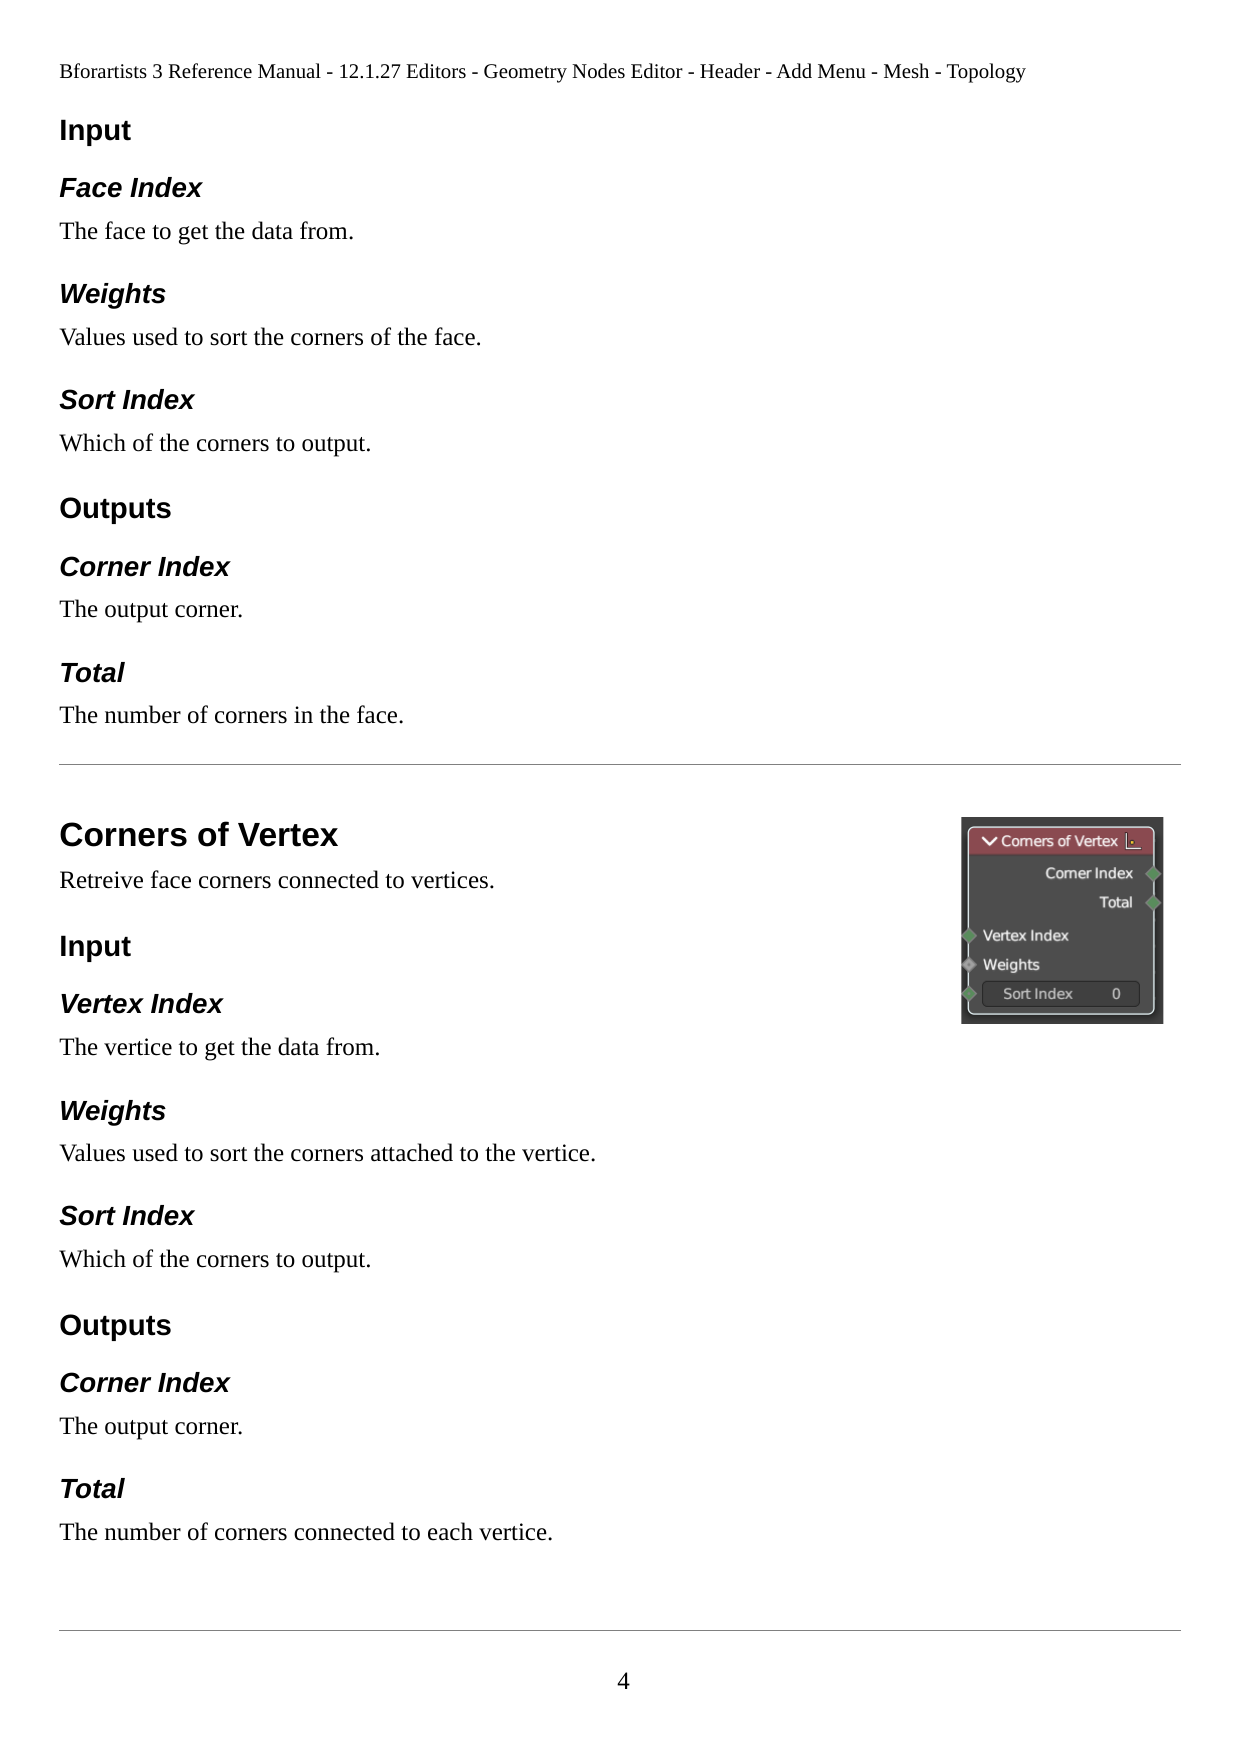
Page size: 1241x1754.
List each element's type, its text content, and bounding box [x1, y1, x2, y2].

subtitle Total [59, 1472, 1181, 1504]
subtitle Face Index [59, 171, 1181, 203]
subtitle Vertex Index [59, 988, 961, 1020]
subtitle Outputs [59, 491, 1181, 525]
subtitle Input [59, 929, 961, 963]
text The number of corners connected to each vertice. [59, 1517, 1181, 1546]
text Which of the corners to output. [59, 428, 1181, 456]
subtitle Corner Index [59, 1367, 1181, 1398]
text The face to get the data from. [59, 216, 1181, 244]
text Values used to sort the corners of the face. [59, 322, 1181, 350]
subtitle Input [59, 113, 1181, 146]
subtitle Corners of Vertex [59, 814, 1181, 853]
text Which of the corners to output. [59, 1244, 1181, 1273]
picture [961, 817, 1164, 1024]
subtitle [1164, 988, 1181, 1020]
subtitle [1164, 929, 1181, 963]
text The vertice to get the data from. [59, 1032, 1181, 1061]
text The output corner. [59, 1411, 1181, 1440]
subtitle Total [59, 656, 1181, 688]
subtitle Sort Index [59, 383, 1181, 415]
subtitle Sort Index [59, 1200, 1181, 1232]
subtitle Weights [59, 1094, 1181, 1126]
text Values used to sort the corners attached to the vertice. [59, 1138, 1181, 1167]
text Retreive face corners connected to vertices. [59, 866, 961, 894]
text The output corner. [59, 594, 1181, 623]
text The number of corners in the face. [59, 700, 1181, 729]
subtitle Weights [59, 277, 1181, 309]
subtitle Corner Index [59, 550, 1181, 582]
subtitle Outputs [59, 1308, 1181, 1342]
